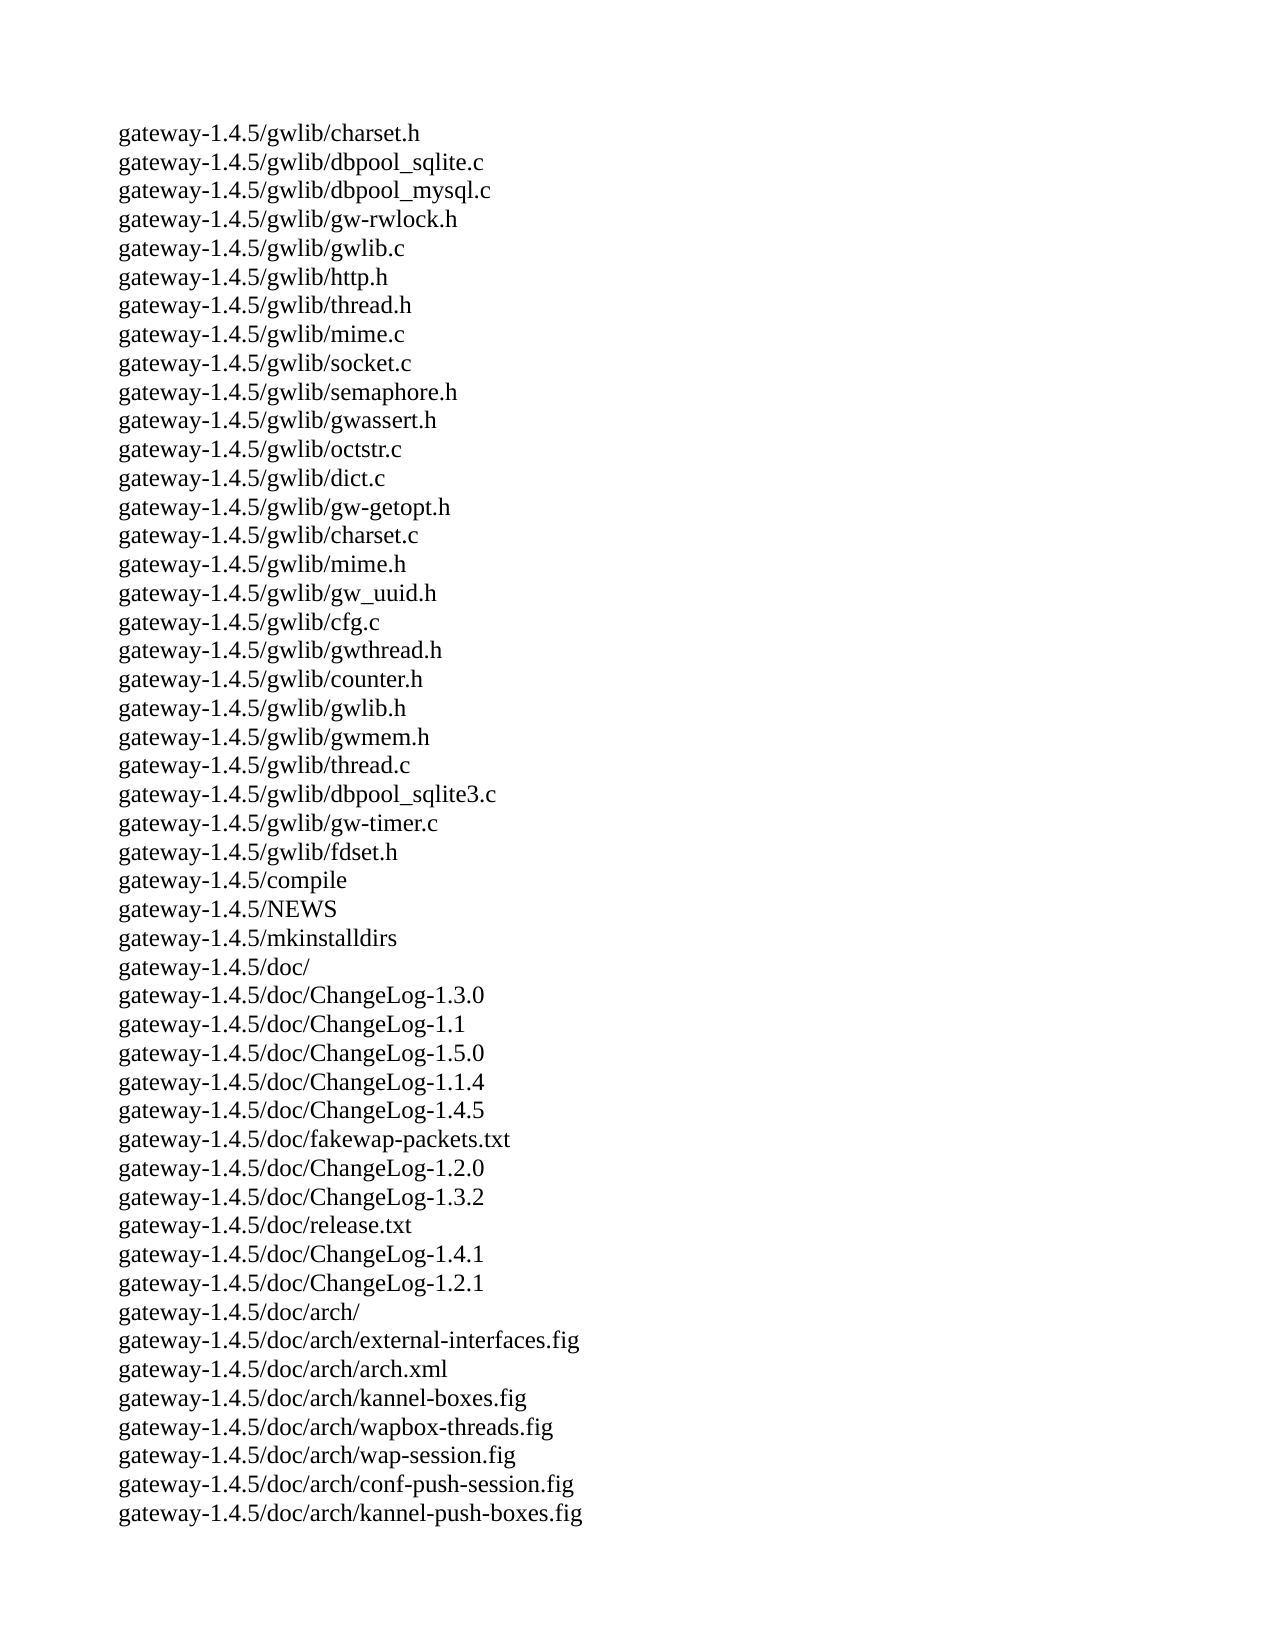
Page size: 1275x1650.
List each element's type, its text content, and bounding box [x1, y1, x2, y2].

text gateway-1.4.5/gwlib/gw_uuid.h [118, 578, 1157, 607]
text gateway-1.4.5/doc/arch/kannel-push-boxes.fig [118, 1498, 1157, 1527]
text gateway-1.4.5/doc/fakewap-packets.txt [118, 1124, 1157, 1153]
text gateway-1.4.5/doc/ChangeLog-1.3.0 [118, 981, 1157, 1009]
text gateway-1.4.5/compile [118, 866, 1157, 894]
text gateway-1.4.5/doc/arch/wapbox-threads.fig [118, 1412, 1157, 1441]
text gateway-1.4.5/doc/arch/kannel-boxes.fig [118, 1383, 1157, 1412]
text gateway-1.4.5/doc/ [118, 952, 1157, 981]
text gateway-1.4.5/gwlib/dbpool_mysql.c [118, 176, 1157, 204]
text gateway-1.4.5/gwlib/mime.c [118, 319, 1157, 348]
text gateway-1.4.5/gwlib/gwassert.h [118, 406, 1157, 434]
text gateway-1.4.5/gwlib/gwmem.h [118, 722, 1157, 751]
text gateway-1.4.5/doc/arch/ [118, 1297, 1157, 1326]
text gateway-1.4.5/gwlib/counter.h [118, 664, 1157, 693]
text gateway-1.4.5/gwlib/charset.h [118, 118, 1157, 147]
text gateway-1.4.5/gwlib/fdset.h [118, 837, 1157, 866]
text gateway-1.4.5/doc/ChangeLog-1.1 [118, 1009, 1157, 1038]
text gateway-1.4.5/doc/ChangeLog-1.1.4 [118, 1067, 1157, 1096]
text gateway-1.4.5/gwlib/socket.c [118, 348, 1157, 377]
text gateway-1.4.5/gwlib/gwlib.c [118, 233, 1157, 262]
text gateway-1.4.5/gwlib/dict.c [118, 463, 1157, 492]
text gateway-1.4.5/gwlib/dbpool_sqlite.c [118, 147, 1157, 176]
text gateway-1.4.5/gwlib/http.h [118, 262, 1157, 291]
text gateway-1.4.5/mkinstalldirs [118, 923, 1157, 952]
text gateway-1.4.5/gwlib/cfg.c [118, 607, 1157, 636]
text gateway-1.4.5/doc/ChangeLog-1.4.1 [118, 1239, 1157, 1268]
text gateway-1.4.5/doc/arch/wap-session.fig [118, 1441, 1157, 1469]
text gateway-1.4.5/doc/ChangeLog-1.5.0 [118, 1038, 1157, 1067]
text gateway-1.4.5/doc/ChangeLog-1.2.1 [118, 1268, 1157, 1297]
text gateway-1.4.5/doc/ChangeLog-1.4.5 [118, 1096, 1157, 1124]
text gateway-1.4.5/doc/arch/conf-push-session.fig [118, 1469, 1157, 1498]
text gateway-1.4.5/gwlib/gwthread.h [118, 636, 1157, 664]
text gateway-1.4.5/doc/arch/arch.xml [118, 1354, 1157, 1383]
text gateway-1.4.5/gwlib/thread.h [118, 291, 1157, 319]
text gateway-1.4.5/gwlib/dbpool_sqlite3.c [118, 779, 1157, 808]
text gateway-1.4.5/gwlib/thread.c [118, 751, 1157, 779]
text gateway-1.4.5/gwlib/gwlib.h [118, 693, 1157, 722]
text gateway-1.4.5/gwlib/gw-rwlock.h [118, 204, 1157, 233]
text gateway-1.4.5/gwlib/gw-timer.c [118, 808, 1157, 837]
text gateway-1.4.5/gwlib/gw-getopt.h [118, 492, 1157, 521]
text gateway-1.4.5/doc/arch/external-interfaces.fig [118, 1326, 1157, 1354]
text gateway-1.4.5/gwlib/semaphore.h [118, 377, 1157, 406]
text gateway-1.4.5/doc/release.txt [118, 1211, 1157, 1239]
text gateway-1.4.5/gwlib/mime.h [118, 549, 1157, 578]
text gateway-1.4.5/gwlib/charset.c [118, 521, 1157, 549]
text gateway-1.4.5/doc/ChangeLog-1.3.2 [118, 1182, 1157, 1211]
text gateway-1.4.5/NEWS [118, 894, 1157, 923]
text gateway-1.4.5/doc/ChangeLog-1.2.0 [118, 1153, 1157, 1182]
text gateway-1.4.5/gwlib/octstr.c [118, 434, 1157, 463]
